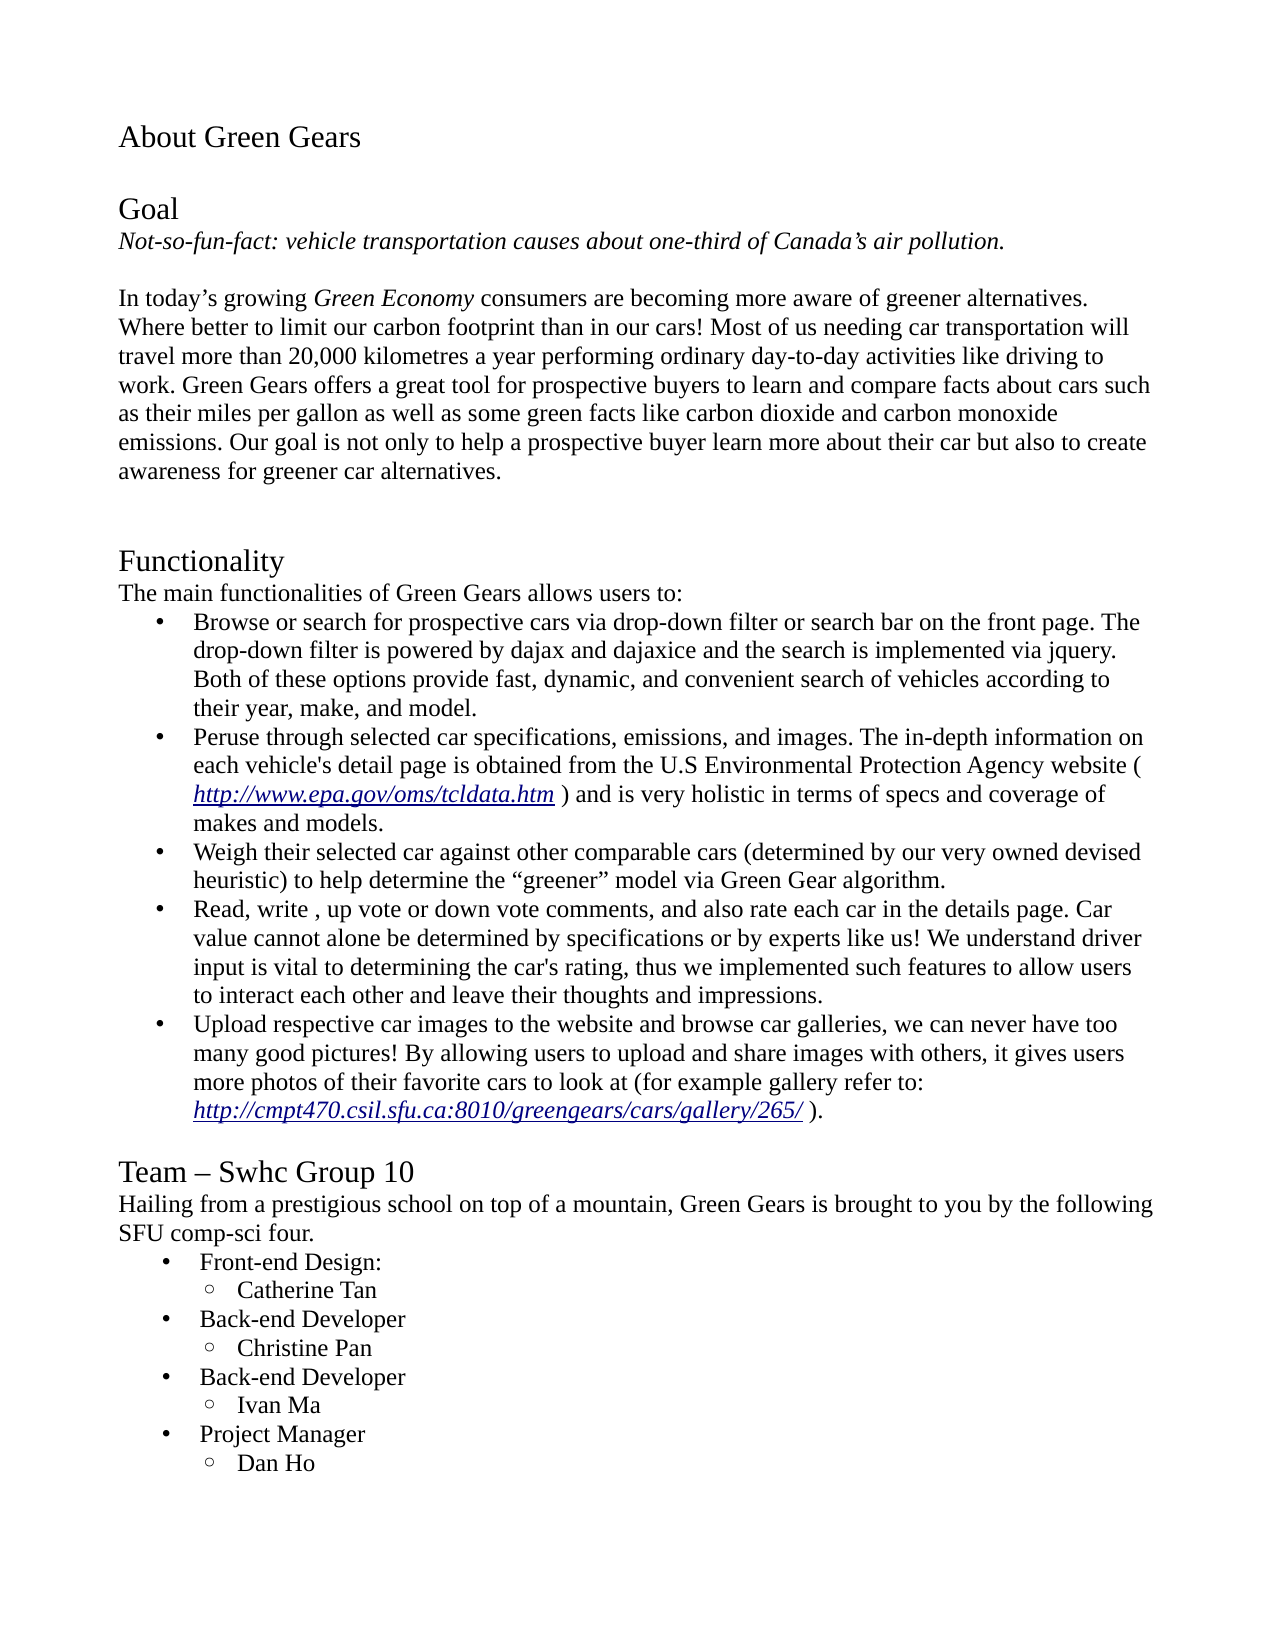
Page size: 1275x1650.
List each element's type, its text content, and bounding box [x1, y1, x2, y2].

text The main functionalities of Green Gears allows users to: [118, 578, 1157, 607]
list Project Manager [162, 1419, 1157, 1448]
text Hailing from a prestigious school on top of a mountain, Green Gears is brought to you by the following SFU comp-sci four. [118, 1189, 1157, 1247]
list Ivan Ma [199, 1390, 1157, 1419]
list Christine Pan [199, 1333, 1157, 1362]
text About Green Gears [118, 118, 1157, 154]
list Back-end Developer [162, 1362, 1157, 1390]
text Goal [118, 190, 1157, 226]
list Weigh their selected car against other comparable cars (determined by our very owned devised heuristic) to help determine the “greener” model via Green Gear algorithm. [156, 837, 1157, 894]
list Read, write , up vote or down vote comments, and also rate each car in the details page. Car value cannot alone be determined by specifications or by experts like us! We understand driver input is vital to determining the car's rating, thus we implemented such features to allow users to interact each other and leave their thoughts and impressions. [156, 894, 1157, 1009]
list Back-end Developer [162, 1304, 1157, 1333]
text Team – Swhc Group 10 [118, 1153, 1157, 1189]
list Front-end Design: [162, 1247, 1157, 1275]
text Not-so-fun-fact: vehicle transportation causes about one-third of Canada’s air pollution. [118, 226, 1157, 255]
list Catherine Tan [199, 1275, 1157, 1304]
list Peruse through selected car specifications, emissions, and images. The in-depth information on each vehicle's detail page is obtained from the U.S Environmental Protection Agency website ( http://www.epa.gov/oms/tcldata.htm ) and is very holistic in terms of specs and coverage of makes and models. [156, 722, 1157, 837]
text Functionality [118, 542, 1157, 578]
list Browse or search for prospective cars via drop-down filter or search bar on the front page. The drop-down filter is powered by dajax and dajaxice and the search is implemented via jquery. Both of these options provide fast, dynamic, and convenient search of vehicles according to their year, make, and model. [156, 607, 1157, 722]
text In today’s growing Green Economy consumers are becoming more aware of greener alternatives. Where better to limit our carbon footprint than in our cars! Most of us needing car transportation will travel more than 20,000 kilometres a year performing ordinary day-to-day activities like driving to work. Green Gears offers a great tool for prospective buyers to learn and compare facts about cars such as their miles per gallon as well as some green facts like carbon dioxide and carbon monoxide emissions. Our goal is not only to help a prospective buyer learn more about their car but also to create awareness for greener car alternatives. [118, 283, 1157, 485]
list Dan Ho [199, 1448, 1157, 1477]
list Upload respective car images to the website and browse car galleries, we can never have too many good pictures! By allowing users to upload and share images with others, it gives users more photos of their favorite cars to look at (for example gallery refer to: http://cmpt470.csil.sfu.ca:8010/greengears/cars/gallery/265/ ). [156, 1009, 1157, 1124]
